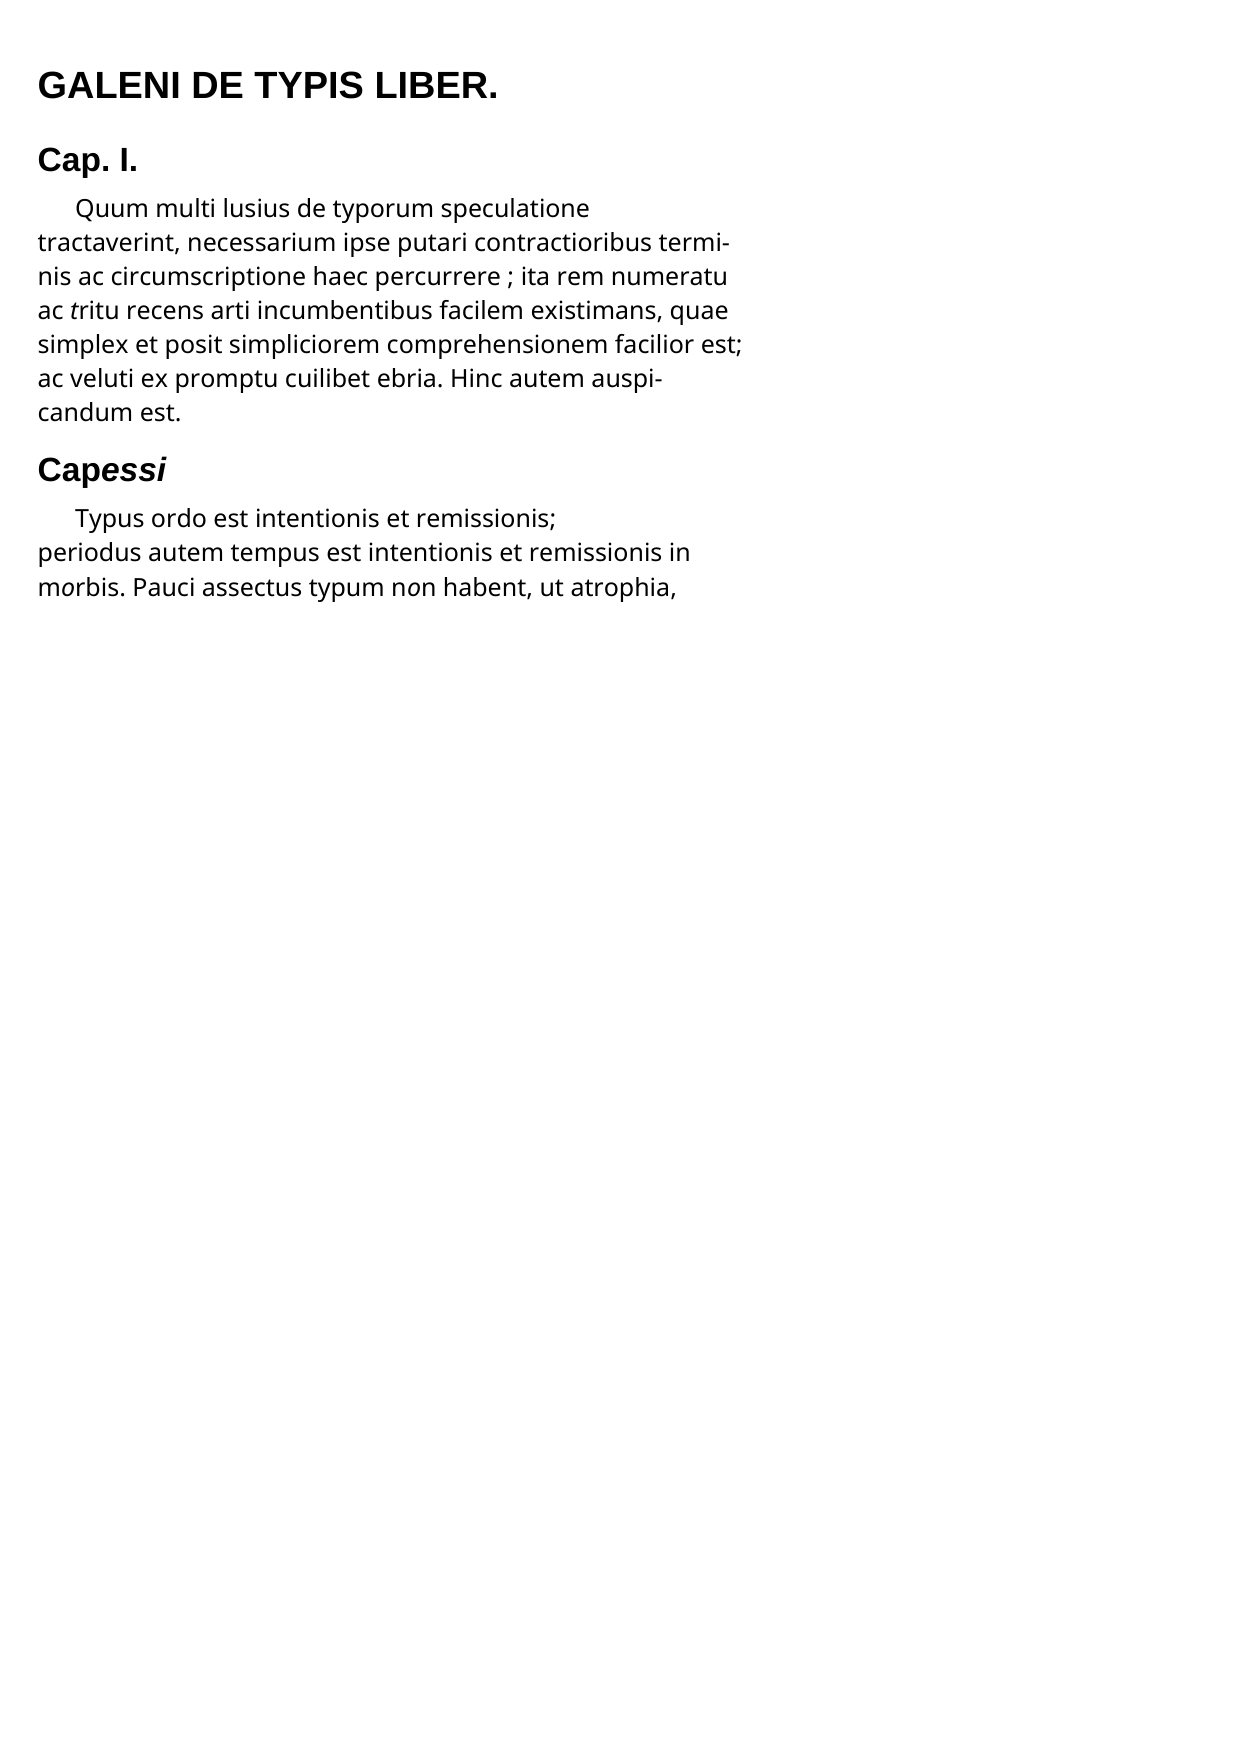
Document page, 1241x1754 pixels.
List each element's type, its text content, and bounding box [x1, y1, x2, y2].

subtitle Cap. I. [37, 139, 1203, 178]
text Quum multi lusius de typorum speculatione tractaverint, necessarium ipse putari contractioribus termi- nis ac circumscriptione haec percurrere ; ita rem numeratu ac tritu recens arti incumbentibus facilem existimans, quae simplex et posit simpliciorem comprehensionem facilior est; ac veluti ex promptu cuilibet ebria. Hinc autem auspi- candum est. [37, 191, 1203, 429]
subtitle Capessi [37, 450, 1203, 488]
subtitle GALENI DE TYPIS LIBER. [37, 62, 1203, 106]
text Typus ordo est intentionis et remissionis; periodus autem tempus est intentionis et remissionis in morbis. Pauci assectus typum non habent, ut atrophia, [37, 501, 1203, 603]
